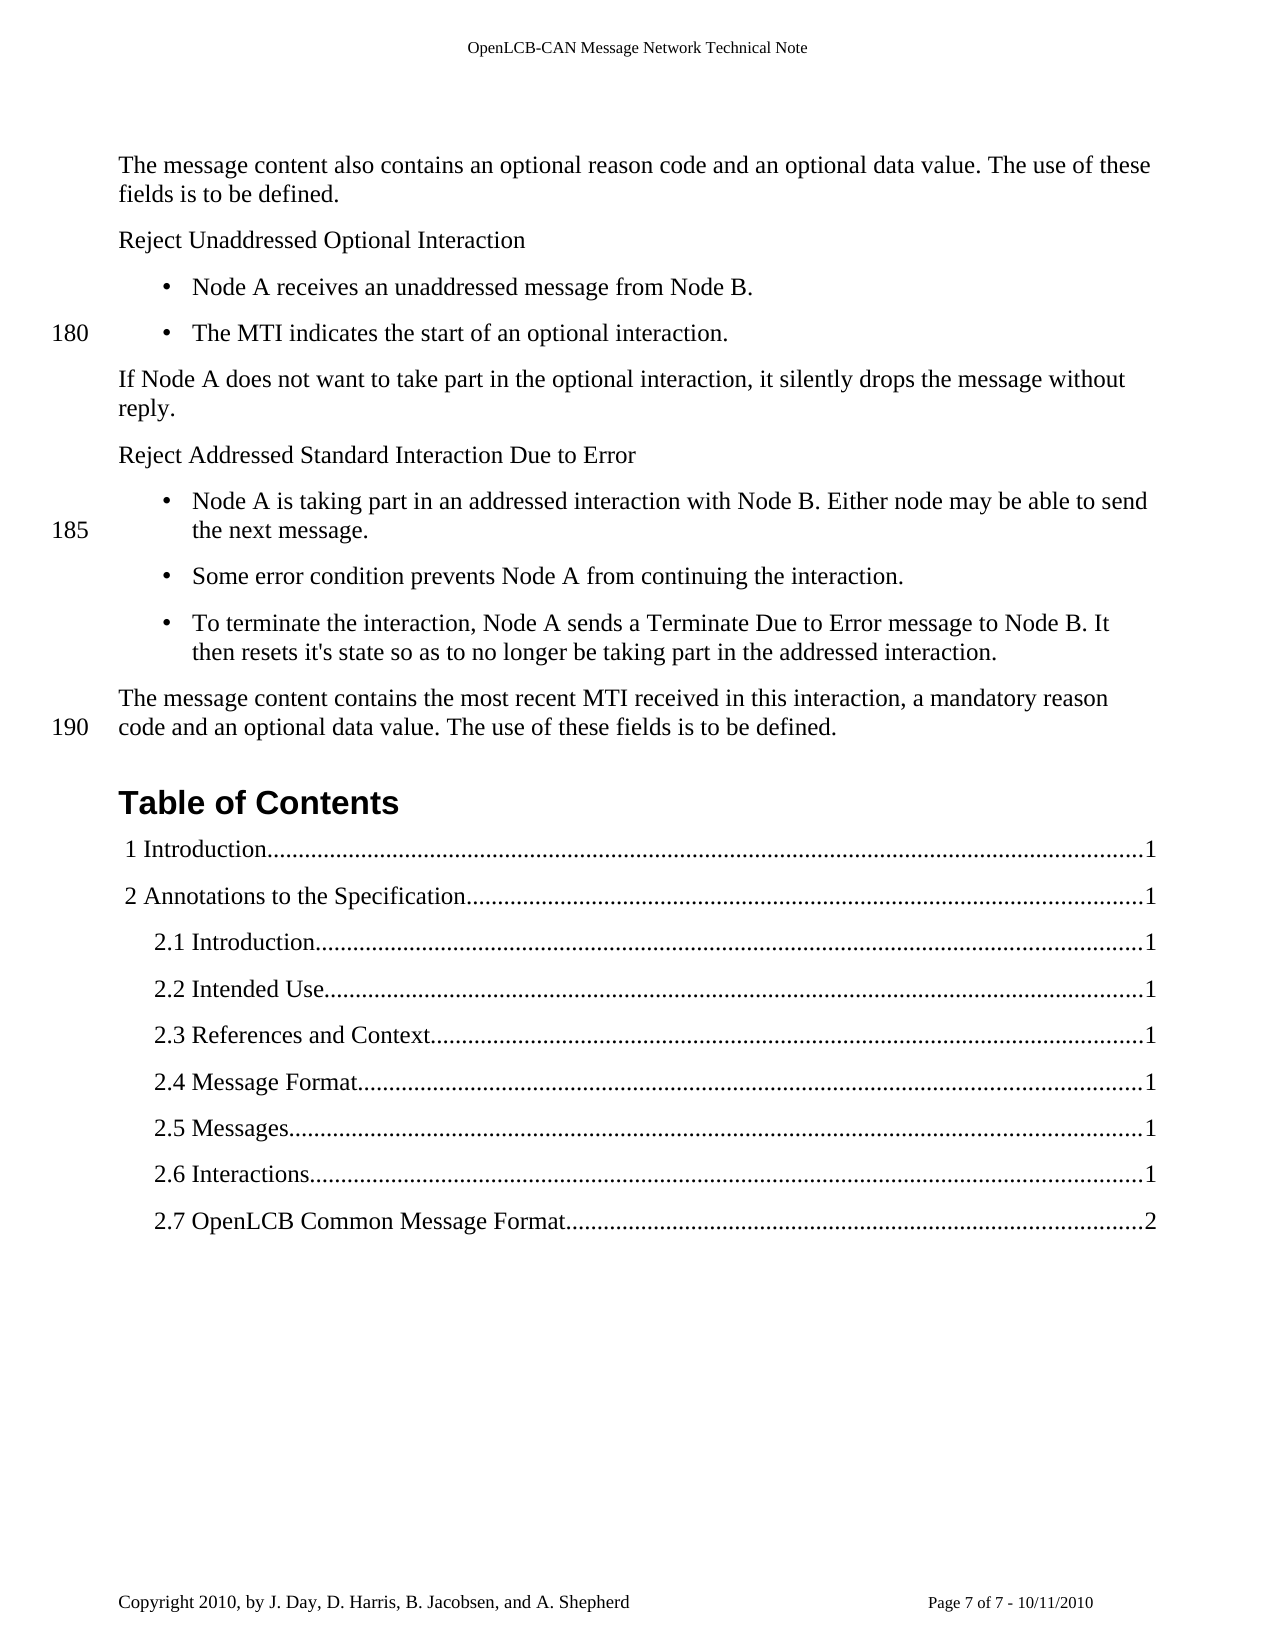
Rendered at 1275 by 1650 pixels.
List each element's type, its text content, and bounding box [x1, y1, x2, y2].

list Node A receives an unaddressed message from Node B. [162, 272, 1157, 300]
list Node A is taking part in an addressed interaction with Node B. Either node may be able to send the next message. [162, 486, 1157, 544]
text 2.2 Intended Use 1 [148, 974, 1157, 1002]
text 2.5 Messages 1 [148, 1113, 1157, 1142]
list Some error condition prevents Node A from continuing the interaction. [162, 561, 1157, 590]
text 2.7 OpenLCB Common Message Format 2 [148, 1206, 1157, 1235]
text Reject Addressed Standard Interaction Due to Error [118, 440, 1157, 468]
text 2.1 Introduction 1 [148, 927, 1157, 956]
list The MTI indicates the start of an optional interaction. [162, 318, 1157, 347]
text The message content contains the most recent MTI received in this interaction, a mandatory reason code and an optional data value. The use of these fields is to be defined. [118, 683, 1157, 741]
text Reject Unaddressed Optional Interaction [118, 225, 1157, 254]
text If Node A does not want to take part in the optional interaction, it silently drops the message without reply. [118, 364, 1157, 422]
text The message content also contains an optional reason code and an optional data value. The use of these fields is to be defined. [118, 150, 1157, 207]
text 2.4 Message Format 1 [148, 1067, 1157, 1095]
text 1 Introduction 1 [118, 834, 1157, 863]
list To terminate the interaction, Node A sends a Terminate Due to Error message to Node B. It then resets it's state so as to no longer be taking part in the addressed interaction. [162, 608, 1157, 665]
text 2 Annotations to the Specification 1 [118, 881, 1157, 909]
text 2.6 Interactions 1 [148, 1159, 1157, 1188]
subtitle Table of Contents [118, 783, 1157, 822]
text 2.3 References and Context 1 [148, 1020, 1157, 1049]
